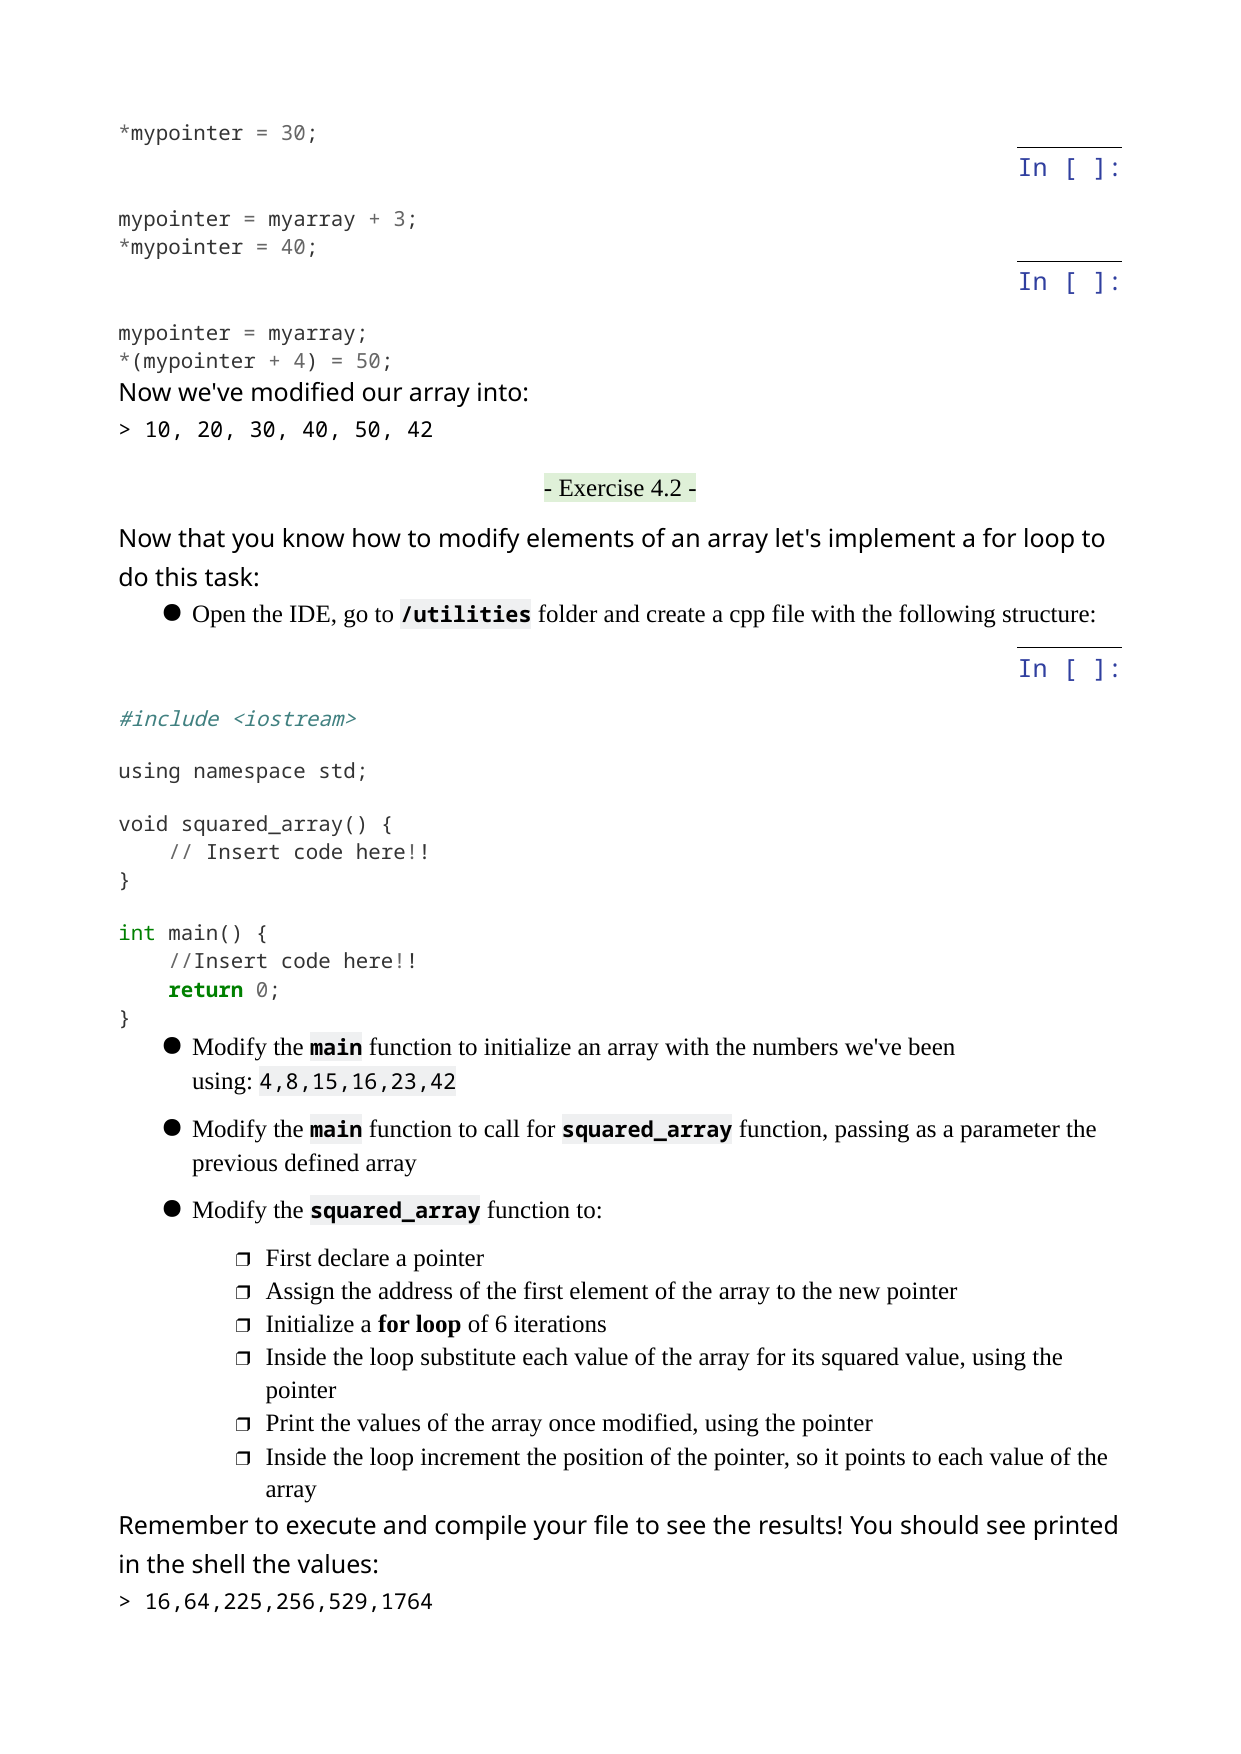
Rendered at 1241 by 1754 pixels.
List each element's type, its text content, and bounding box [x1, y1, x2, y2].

text Now that you know how to modify elements of an array let's implement a for loop to do this task: [118, 521, 1122, 594]
list Modify the squared_array function to: [162, 1195, 1122, 1225]
text > 10, 20, 30, 40, 50, 42 [118, 414, 1122, 444]
list Modify the main function to initialize an array with the numbers we've been using: 4,8,15,16,23,42 [162, 1032, 1122, 1096]
text using namespace std; [118, 757, 1122, 785]
text In [ ]: [118, 647, 1122, 684]
text Now we've modified our array into: [118, 375, 1122, 409]
list Inside the loop increment the position of the pointer, so it points to each value of the array [236, 1442, 1122, 1503]
text *(mypointer + 4) = 50; [118, 346, 1122, 375]
text In [ ]: [118, 261, 1122, 298]
text In [ ]: [118, 147, 1122, 184]
list First declare a pointer [236, 1243, 1122, 1272]
list Inside the loop substitute each value of the array for its squared value, using the pointer [236, 1342, 1122, 1404]
text *mypointer = 40; [118, 232, 1122, 261]
text mypointer = myarray + 3; [118, 204, 1122, 232]
text //Insert code here!! [118, 946, 1122, 975]
list Modify the main function to call for squared_array function, passing as a parameter the previous defined array [162, 1114, 1122, 1177]
text - Exercise 4.2 - [118, 473, 1122, 502]
text Remember to execute and compile your file to see the results! You should see printed in the shell the values: [118, 1508, 1122, 1581]
text *mypointer = 30; [118, 118, 1122, 147]
text mypointer = myarray; [118, 318, 1122, 346]
text } [118, 866, 1122, 894]
text > 16,64,225,256,529,1764 [118, 1586, 1122, 1616]
list Open the IDE, go to /utilities folder and create a cpp file with the following structure: [162, 599, 1122, 629]
text // Insert code here!! [118, 837, 1122, 866]
text int main() { [118, 918, 1122, 946]
list Print the values of the array once modified, using the pointer [236, 1408, 1122, 1437]
text #include <iostream> [118, 704, 1122, 733]
list Assign the address of the first element of the array to the new pointer [236, 1276, 1122, 1305]
list Initialize a for loop of 6 iterations [236, 1309, 1122, 1338]
text void squared_array() { [118, 809, 1122, 837]
text return 0; [118, 975, 1122, 1003]
text } [118, 1003, 1122, 1032]
